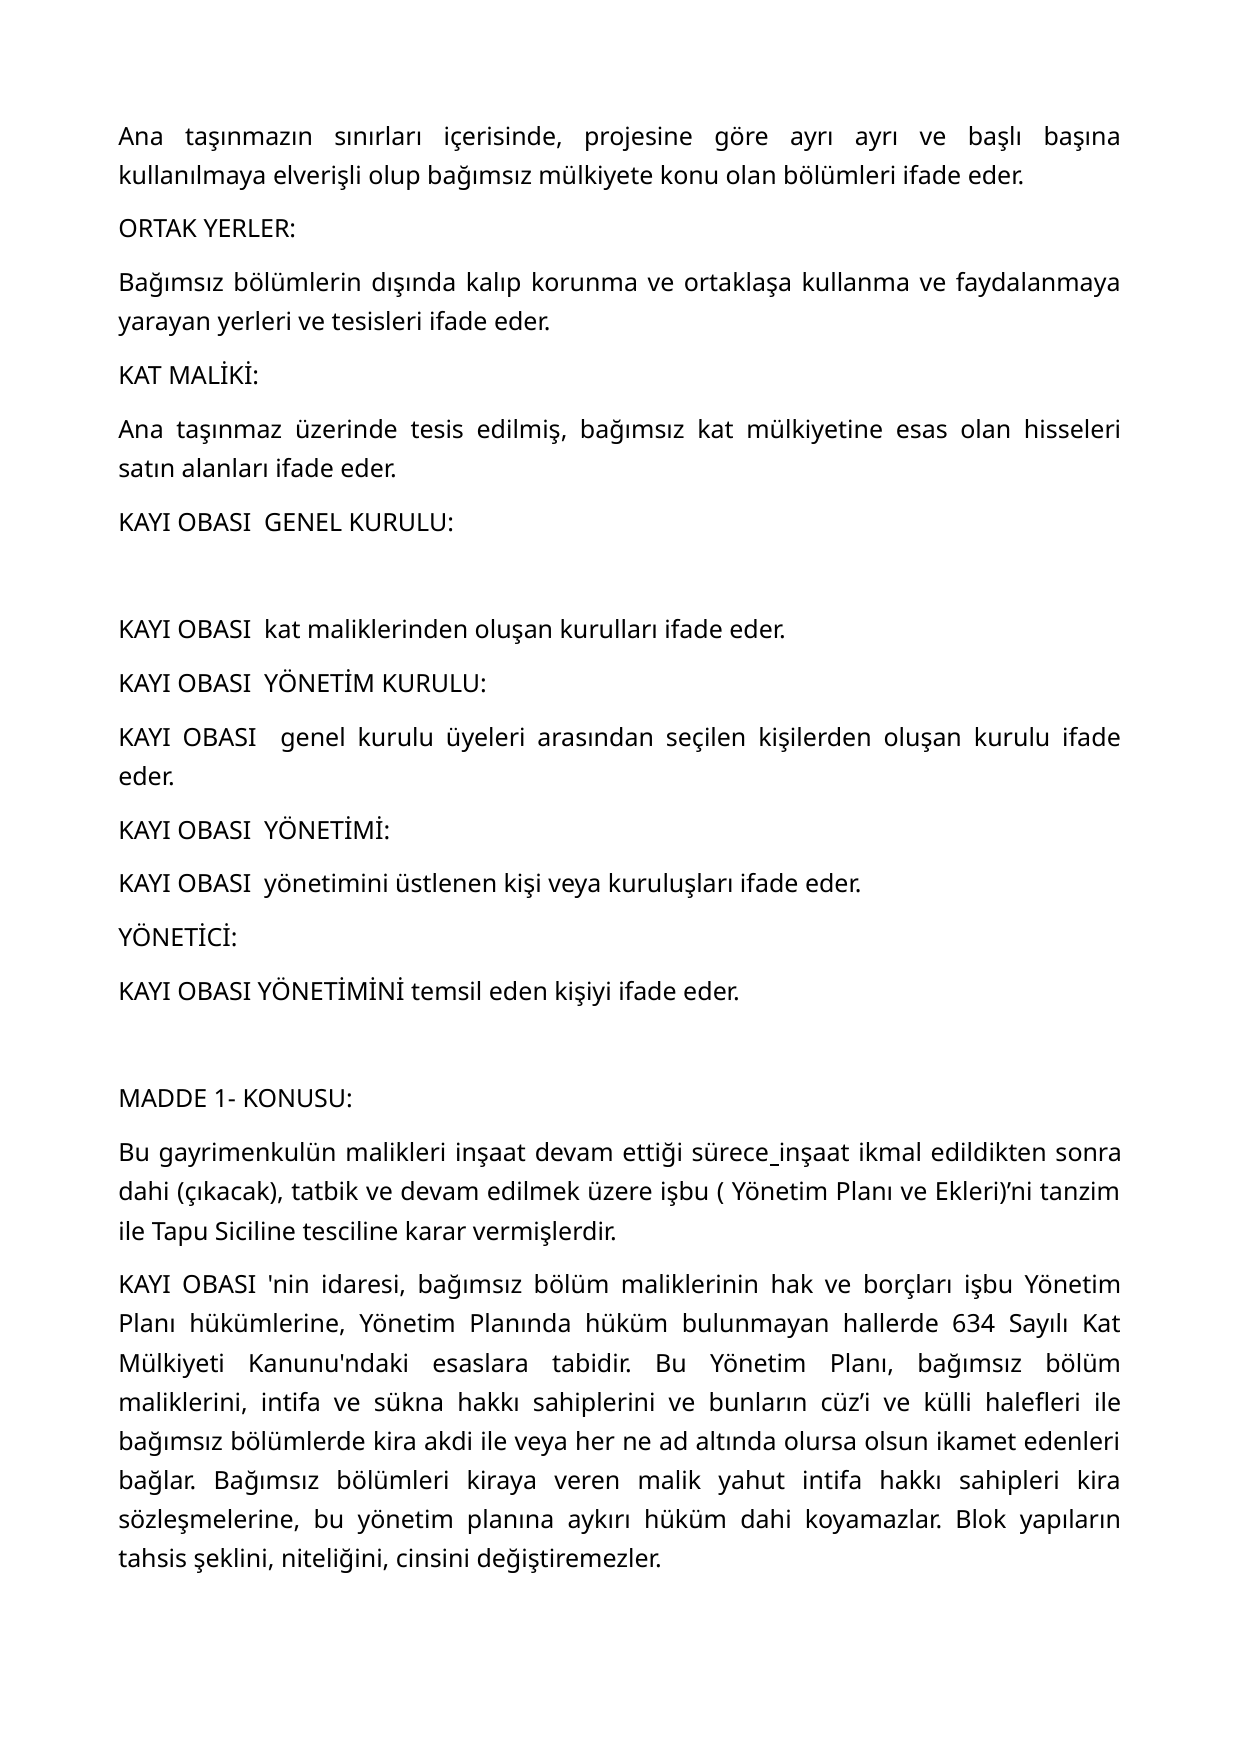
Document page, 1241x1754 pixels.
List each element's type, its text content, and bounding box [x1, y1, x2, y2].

text KAYI OBASI 'nin idaresi, bağımsız bölüm maliklerinin hak ve borçları işbu Yönetim Planı hükümlerine, Yönetim Planında hüküm bulunmayan hallerde 634 Sayılı Kat Mülkiyeti Kanunu'ndaki esaslara tabidir. Bu Yönetim Planı, bağımsız bölüm maliklerini, intifa ve sükna hakkı sahiplerini ve bunların cüz’i ve külli halefleri ile bağımsız bölümlerde kira akdi ile veya her ne ad altında olursa olsun ikamet edenleri bağlar. Bağımsız bölümleri kiraya veren malik yahut intifa hakkı sahipleri kira sözleşmelerine, bu yönetim planına aykırı hüküm dahi koyamazlar. Blok yapıların tahsis şeklini, niteliğini, cinsini değiştiremezler. [118, 1267, 1122, 1575]
text KAYI OBASI genel kurulu üyeleri arasından seçilen kişilerden oluşan kurulu ifade eder. [118, 719, 1122, 793]
text KAYI OBASI yönetimini üstlenen kişi veya kuruluşları ifade eder. [118, 866, 1122, 900]
text KAYI OBASI YÖNETİMİ: [118, 812, 1122, 846]
text Ana taşınmazın sınırları içerisinde, projesine göre ayrı ayrı ve başlı başına kullanılmaya elverişli olup bağımsız mülkiyete konu olan bölümleri ifade eder. [118, 118, 1122, 191]
text YÖNETİCİ: [118, 920, 1122, 954]
text ORTAK YERLER: [118, 211, 1122, 245]
text KAYI OBASI GENEL KURULU: [118, 504, 1122, 538]
text KAT MALİKİ: [118, 358, 1122, 392]
text Bu gayrimenkulün malikleri inşaat devam ettiği sürece inşaat ikmal edildikten sonra dahi (çıkacak), tatbik ve devam edilmek üzere işbu ( Yönetim Planı ve Ekleri)’ni tanzim ile Tapu Siciline tesciline karar vermişlerdir. [118, 1135, 1122, 1247]
text KAYI OBASI YÖNETİM KURULU: [118, 666, 1122, 700]
text KAYI OBASI YÖNETİMİNİ temsil eden kişiyi ifade eder. [118, 973, 1122, 1008]
text MADDE 1- KONUSU: [118, 1081, 1122, 1115]
text KAYI OBASI kat maliklerinden oluşan kurulları ifade eder. [118, 612, 1122, 646]
text Bağımsız bölümlerin dışında kalıp korunma ve ortaklaşa kullanma ve faydalanmaya yarayan yerleri ve tesisleri ifade eder. [118, 265, 1122, 338]
text Ana taşınmaz üzerinde tesis edilmiş, bağımsız kat mülkiyetine esas olan hisseleri satın alanları ifade eder. [118, 411, 1122, 485]
